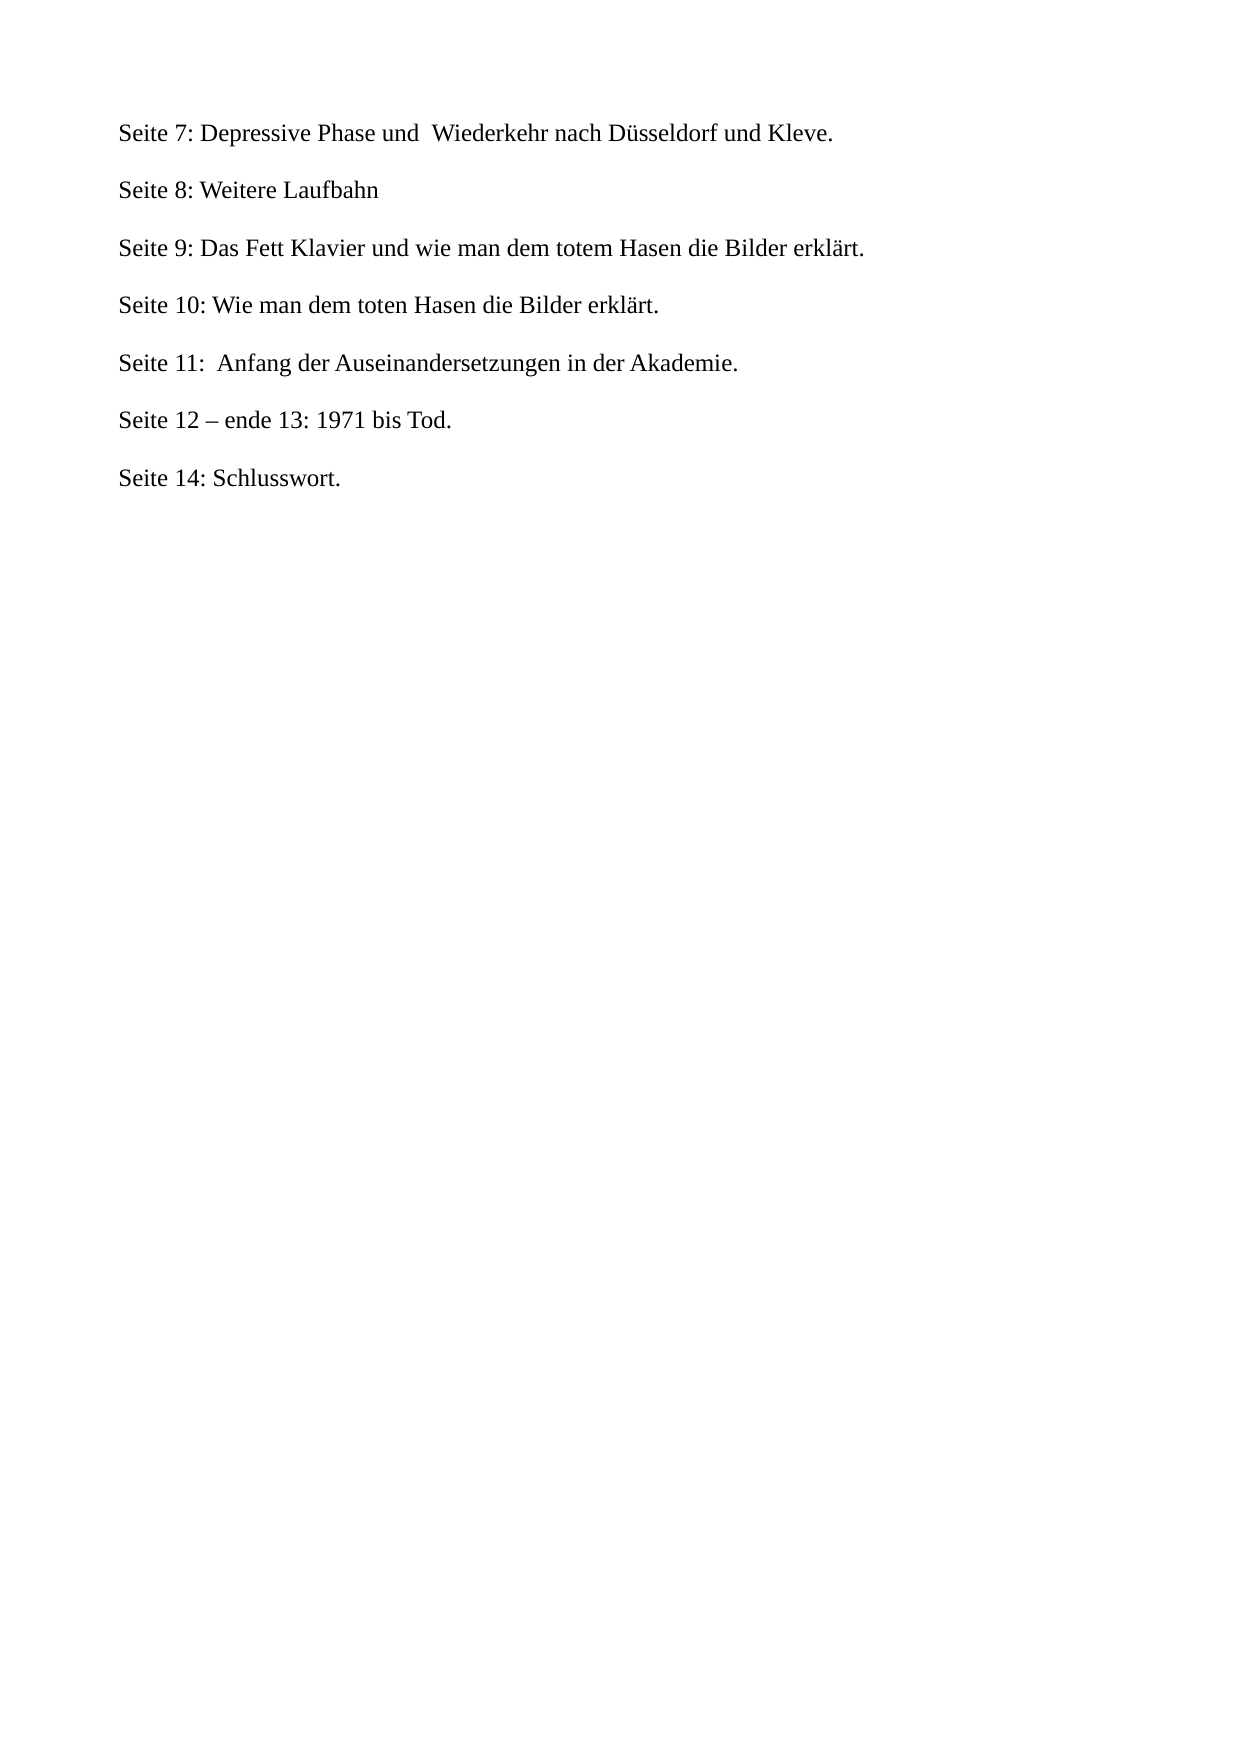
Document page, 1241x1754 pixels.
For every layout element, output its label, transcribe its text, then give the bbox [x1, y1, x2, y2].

text Seite 9: Das Fett Klavier und wie man dem totem Hasen die Bilder erklärt. [118, 233, 1122, 262]
text Seite 10: Wie man dem toten Hasen die Bilder erklärt. [118, 291, 1122, 319]
text Seite 8: Weitere Laufbahn [118, 176, 1122, 204]
text Seite 11: Anfang der Auseinandersetzungen in der Akademie. [118, 348, 1122, 377]
text Seite 14: Schlusswort. [118, 463, 1122, 492]
text Seite 7: Depressive Phase und Wiederkehr nach Düsseldorf und Kleve. [118, 118, 1122, 147]
text Seite 12 – ende 13: 1971 bis Tod. [118, 406, 1122, 434]
